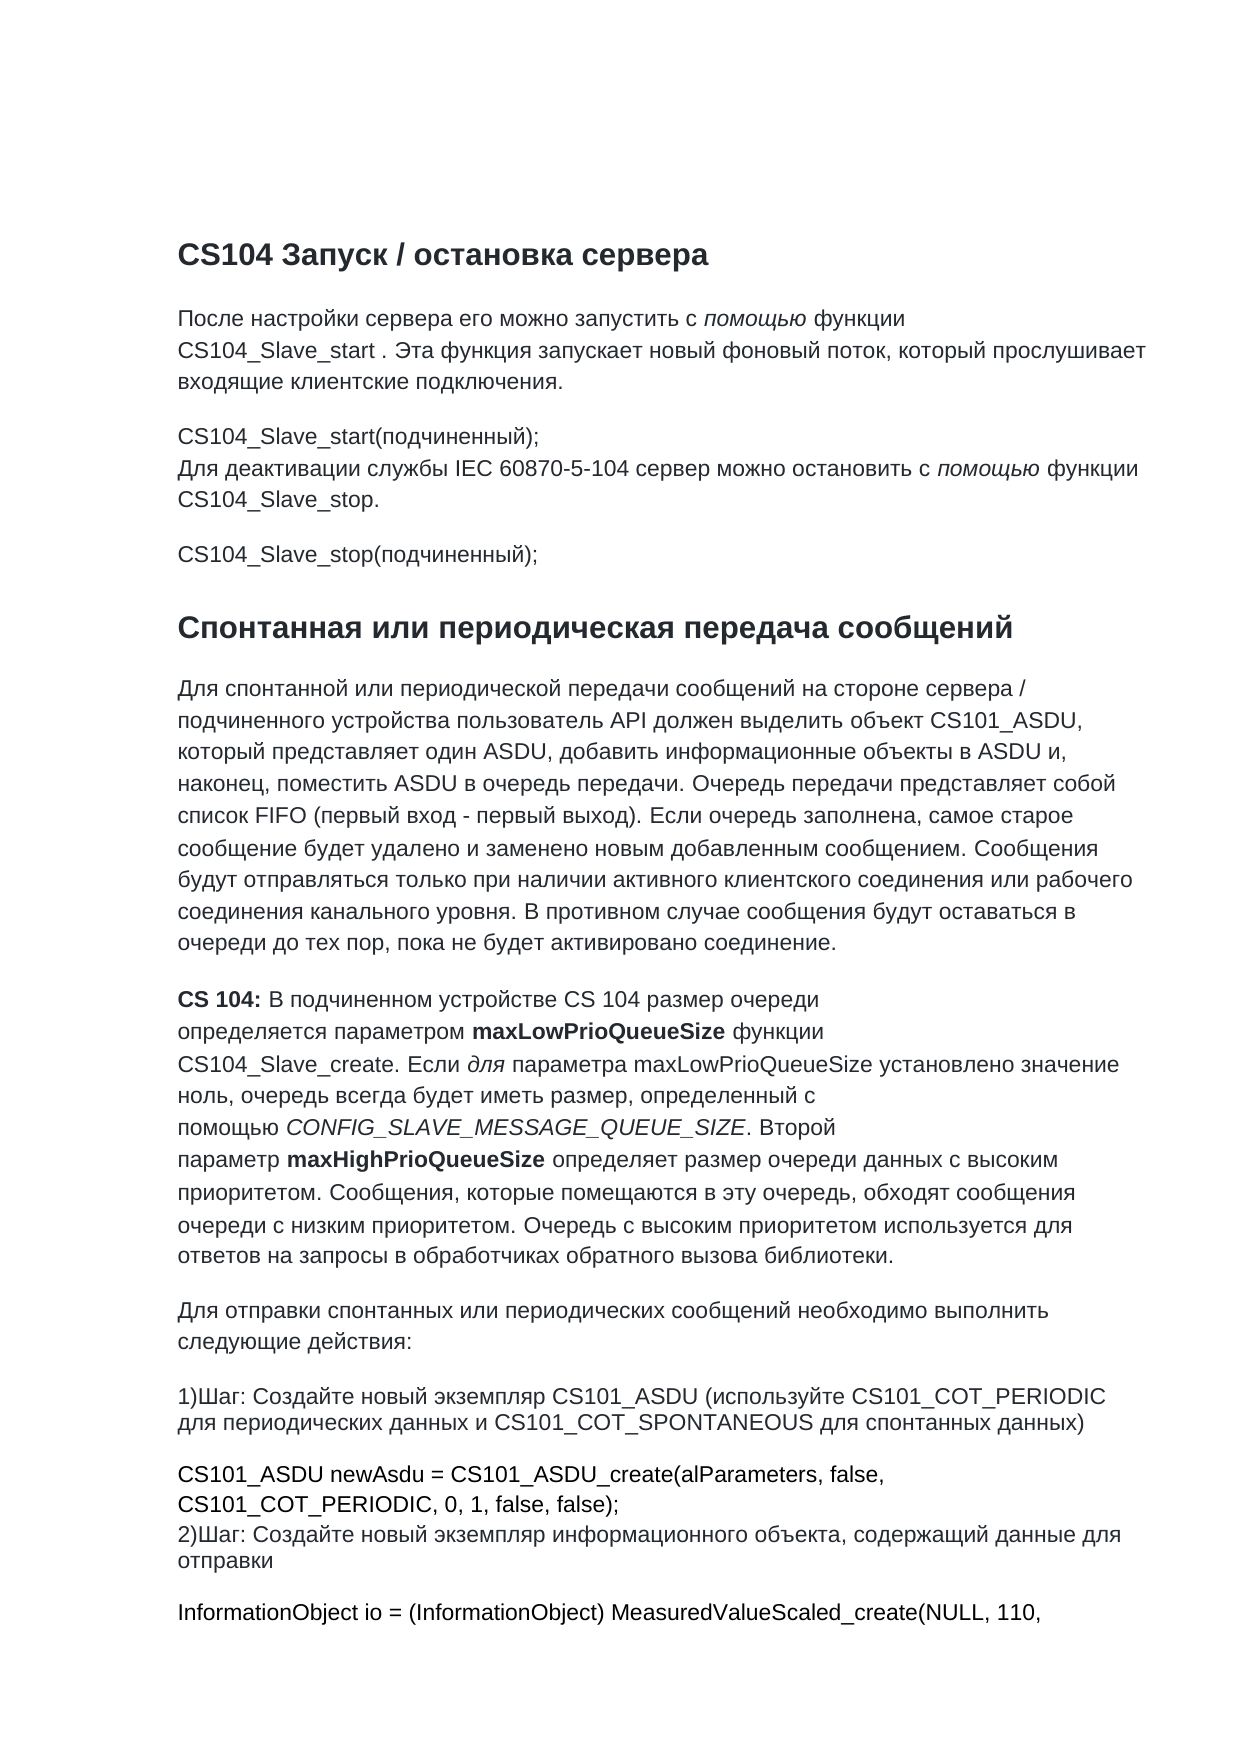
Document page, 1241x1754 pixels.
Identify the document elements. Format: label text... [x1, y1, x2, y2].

text 2)Шаг: Создайте новый экземпляр информационного объекта, содержащий данные для отправки [177, 1521, 1152, 1574]
text InformationObject io = (InformationObject) MeasuredValueScaled_create(NULL, 110, [177, 1599, 1152, 1625]
text 1)Шаг: Создайте новый экземпляр CS101_ASDU (используйте CS101_COT_PERIODIC для периодических данных и CS101_COT_SPONTANEOUS для спонтанных данных) [177, 1383, 1152, 1436]
text CS104_Slave_stop(подчиненный); [177, 541, 1152, 567]
text CS 104: В подчиненном устройстве CS 104 размер очереди определяется параметром maxLowPrioQueueSize функции CS104_Slave_create. Если для параметра maxLowPrioQueueSize установлено значение ноль, очередь всегда будет иметь размер, определенный с помощью CONFIG_SLAVE_MESSAGE_QUEUE_SIZE. Второй параметр maxHighPrioQueueSize определяет размер очереди данных с высоким приоритетом. Сообщения, которые помещаются в эту очередь, обходят сообщения очереди с низким приоритетом. Очередь с высоким приоритетом используется для ответов на запросы в обработчиках обратного вызова библиотеки. [177, 984, 1152, 1268]
text Спонтанная или периодическая передача сообщений [177, 609, 1152, 644]
text CS104 Запуск / остановка сервера [177, 236, 1152, 272]
text CS104_Slave_start(подчиненный); [177, 423, 1152, 449]
text Для спонтанной или периодической передачи сообщений на стороне сервера / подчиненного устройства пользователь API должен выделить объект CS101_ASDU, который представляет один ASDU, добавить информационные объекты в ASDU и, наконец, поместить ASDU в очередь передачи. Очередь передачи представляет собой список FIFO (первый вход - первый выход). Если очередь заполнена, самое старое сообщение будет удалено и заменено новым добавленным сообщением. Сообщения будут отправляться только при наличии активного клиентского соединения или рабочего соединения канального уровня. В противном случае сообщения будут оставаться в очереди до тех пор, пока не будет активировано соединение. [177, 675, 1152, 955]
text Для деактивации службы IEC 60870-5-104 сервер можно остановить с помощью функции CS104_Slave_stop. [177, 453, 1152, 512]
text После настройки сервера его можно запустить с помощью функции CS104_Slave_start . Эта функция запускает новый фоновый поток, который прослушивает входящие клиентские подключения. [177, 302, 1152, 394]
text CS101_ASDU newAsdu = CS101_ASDU_create(alParameters, false, CS101_COT_PERIODIC, 0, 1, false, false); [177, 1461, 1152, 1517]
text Для отправки спонтанных или периодических сообщений необходимо выполнить следующие действия: [177, 1297, 1152, 1354]
